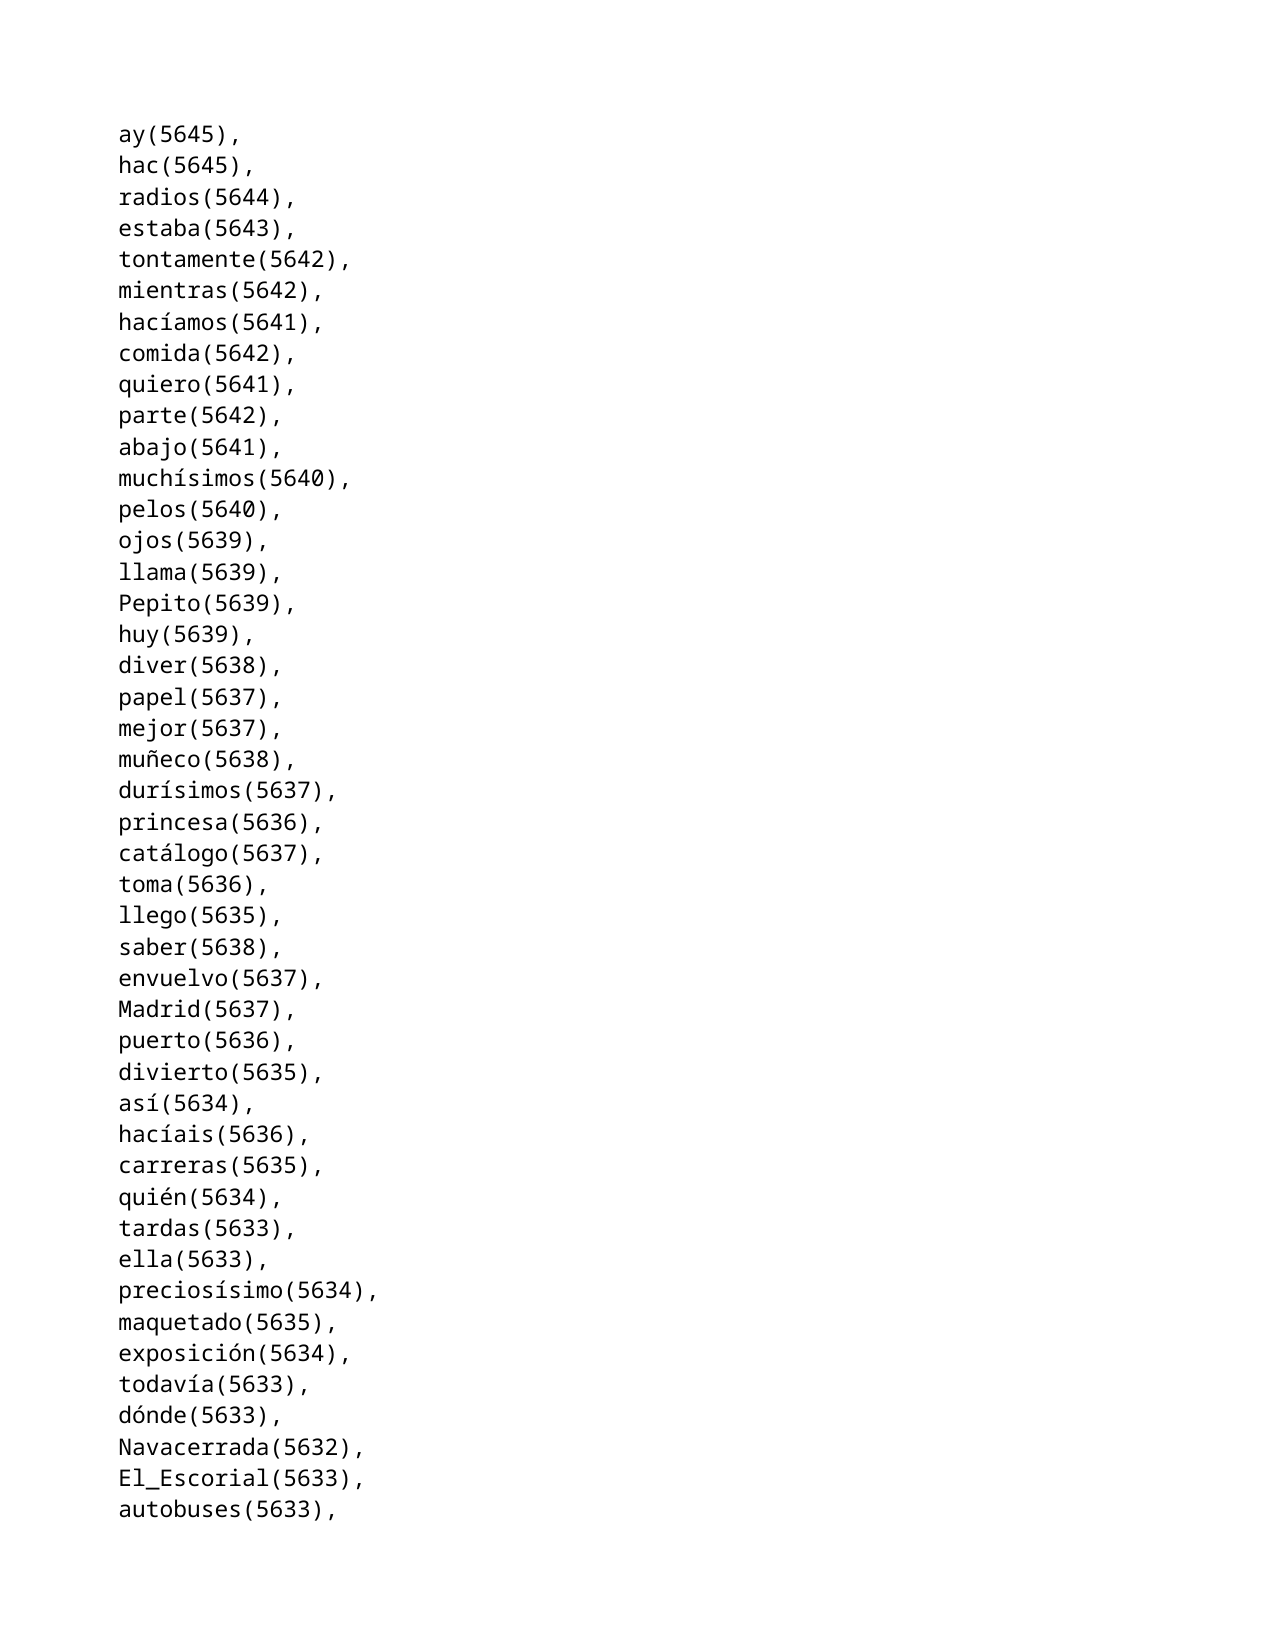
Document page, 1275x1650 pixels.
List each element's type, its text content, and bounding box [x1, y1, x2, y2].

text Pepito(5639), [118, 587, 1157, 618]
text mejor(5637), [118, 712, 1157, 743]
text toma(5636), [118, 868, 1157, 899]
text abajo(5641), [118, 431, 1157, 462]
text comida(5642), [118, 337, 1157, 368]
text divierto(5635), [118, 1056, 1157, 1087]
text muchísimos(5640), [118, 462, 1157, 493]
text Navacerrada(5632), [118, 1431, 1157, 1462]
text exposición(5634), [118, 1337, 1157, 1368]
text muñeco(5638), [118, 743, 1157, 774]
text pelos(5640), [118, 493, 1157, 524]
text El_Escorial(5633), [118, 1462, 1157, 1493]
text maquetado(5635), [118, 1306, 1157, 1337]
text llama(5639), [118, 556, 1157, 587]
text princesa(5636), [118, 806, 1157, 837]
text llego(5635), [118, 899, 1157, 931]
text quiero(5641), [118, 368, 1157, 399]
text parte(5642), [118, 399, 1157, 431]
text hacíais(5636), [118, 1118, 1157, 1149]
text saber(5638), [118, 931, 1157, 962]
text estaba(5643), [118, 212, 1157, 243]
text hac(5645), [118, 149, 1157, 181]
text quién(5634), [118, 1181, 1157, 1212]
text mientras(5642), [118, 274, 1157, 306]
text todavía(5633), [118, 1368, 1157, 1399]
text preciosísimo(5634), [118, 1274, 1157, 1306]
text huy(5639), [118, 618, 1157, 649]
text dónde(5633), [118, 1399, 1157, 1431]
text durísimos(5637), [118, 774, 1157, 806]
text tardas(5633), [118, 1212, 1157, 1243]
text así(5634), [118, 1087, 1157, 1118]
text carreras(5635), [118, 1149, 1157, 1181]
text papel(5637), [118, 681, 1157, 712]
text diver(5638), [118, 649, 1157, 681]
text ojos(5639), [118, 524, 1157, 556]
text puerto(5636), [118, 1024, 1157, 1056]
text catálogo(5637), [118, 837, 1157, 868]
text tontamente(5642), [118, 243, 1157, 274]
text ay(5645), [118, 118, 1157, 149]
text autobuses(5633), [118, 1493, 1157, 1524]
text hacíamos(5641), [118, 306, 1157, 337]
text ella(5633), [118, 1243, 1157, 1274]
text envuelvo(5637), [118, 962, 1157, 993]
text Madrid(5637), [118, 993, 1157, 1024]
text radios(5644), [118, 181, 1157, 212]
